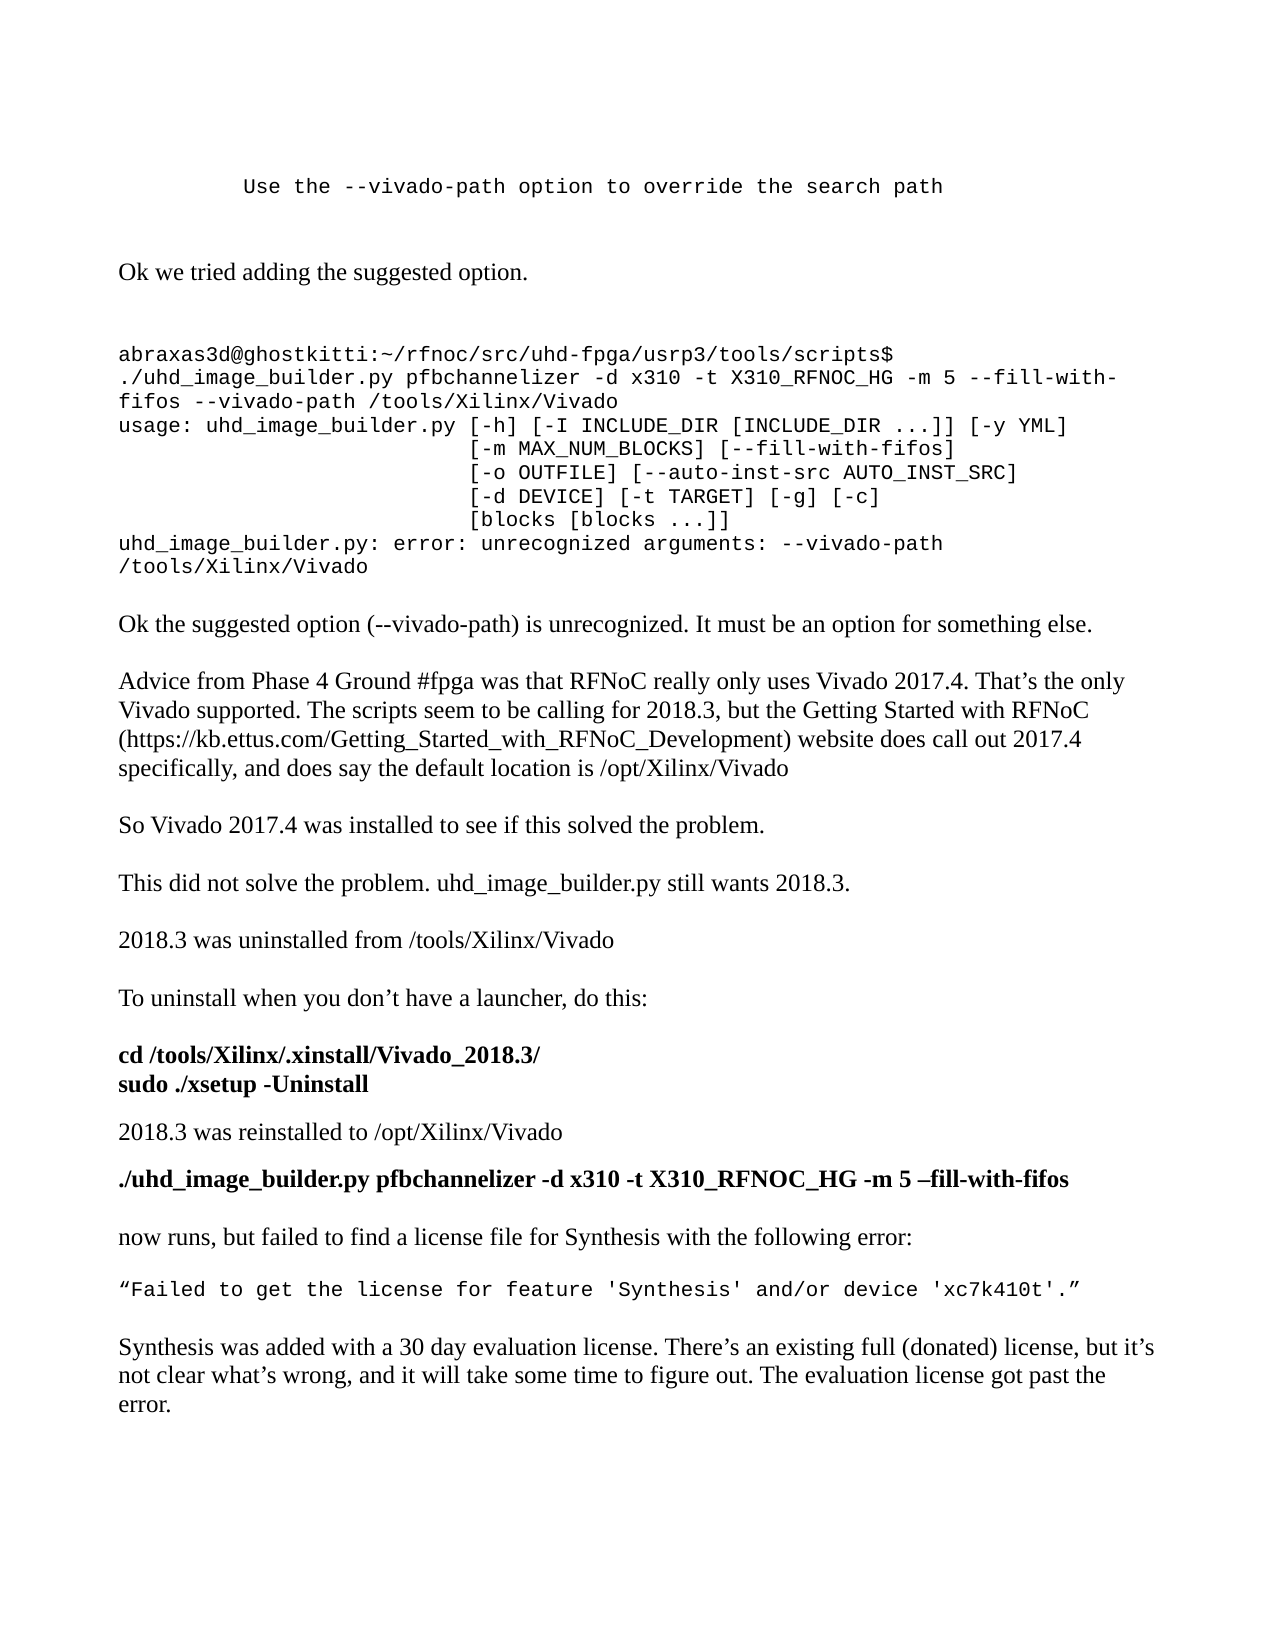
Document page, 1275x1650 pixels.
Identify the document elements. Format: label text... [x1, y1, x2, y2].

text [-d DEVICE] [-t TARGET] [-g] [-c] [118, 486, 1157, 509]
text 2018.3 was reinstalled to /opt/Xilinx/Vivado [118, 1117, 1157, 1145]
text This did not solve the problem. uhd_image_builder.py still wants 2018.3. 2018.3 was uninstalled from /tools/Xilinx/Vivado [118, 868, 1157, 954]
text abraxas3d@ghostkitti:~/rfnoc/src/uhd-fpga/usrp3/tools/scripts$ ./uhd_image_builder.py pfbchannelizer -d x310 -t X310_RFNOC_HG -m 5 --fill-with-fifos --vivado-path /tools/Xilinx/Vivado [118, 344, 1157, 415]
text uhd_image_builder.py: error: unrecognized arguments: --vivado-path /tools/Xilinx/Vivado [118, 533, 1157, 580]
text Synthesis was added with a 30 day evaluation license. There’s an existing full (donated) license, but it’s not clear what’s wrong, and it will take some time to figure out. The evaluation license got past the error. [118, 1332, 1157, 1418]
text So Vivado 2017.4 was installed to see if this solved the problem. [118, 810, 1157, 868]
text now runs, but failed to find a license file for Synthesis with the following error: [118, 1222, 1157, 1250]
text Ok the suggested option (--vivado-path) is unrecognized. It must be an option for something else. Advice from Phase 4 Ground #fpga was that RFNoC really only uses Vivado 2017.4. That’s the only Vivado supported. The scripts seem to be calling for 2018.3, but the Getting Started with RFNoC (https://kb.ettus.com/Getting_Started_with_RFNoC_Development) website does call out 2017.4 specifically, and does say the default location is /opt/Xilinx/Vivado [118, 609, 1157, 781]
text ./uhd_image_builder.py pfbchannelizer -d x310 -t X310_RFNOC_HG -m 5 –fill-with-fifos [118, 1164, 1157, 1193]
text To uninstall when you don’t have a launcher, do this: cd /tools/Xilinx/.xinstall/Vivado_2018.3/ [118, 983, 1157, 1069]
text [-m MAX_NUM_BLOCKS] [--fill-with-fifos] [118, 438, 1157, 462]
text “Failed to get the license for feature 'Synthesis' and/or device 'xc7k410t'.” [118, 1279, 1157, 1303]
text usage: uhd_image_builder.py [-h] [-I INCLUDE_DIR [INCLUDE_DIR ...]] [-y YML] [118, 415, 1157, 438]
text Use the --vivado-path option to override the search path [118, 176, 1157, 200]
text [blocks [blocks ...]] [118, 509, 1157, 533]
text Ok we tried adding the suggested option. [118, 257, 1157, 286]
text sudo ./xsetup -Uninstall [118, 1069, 1157, 1098]
text [-o OUTFILE] [--auto-inst-src AUTO_INST_SRC] [118, 462, 1157, 486]
